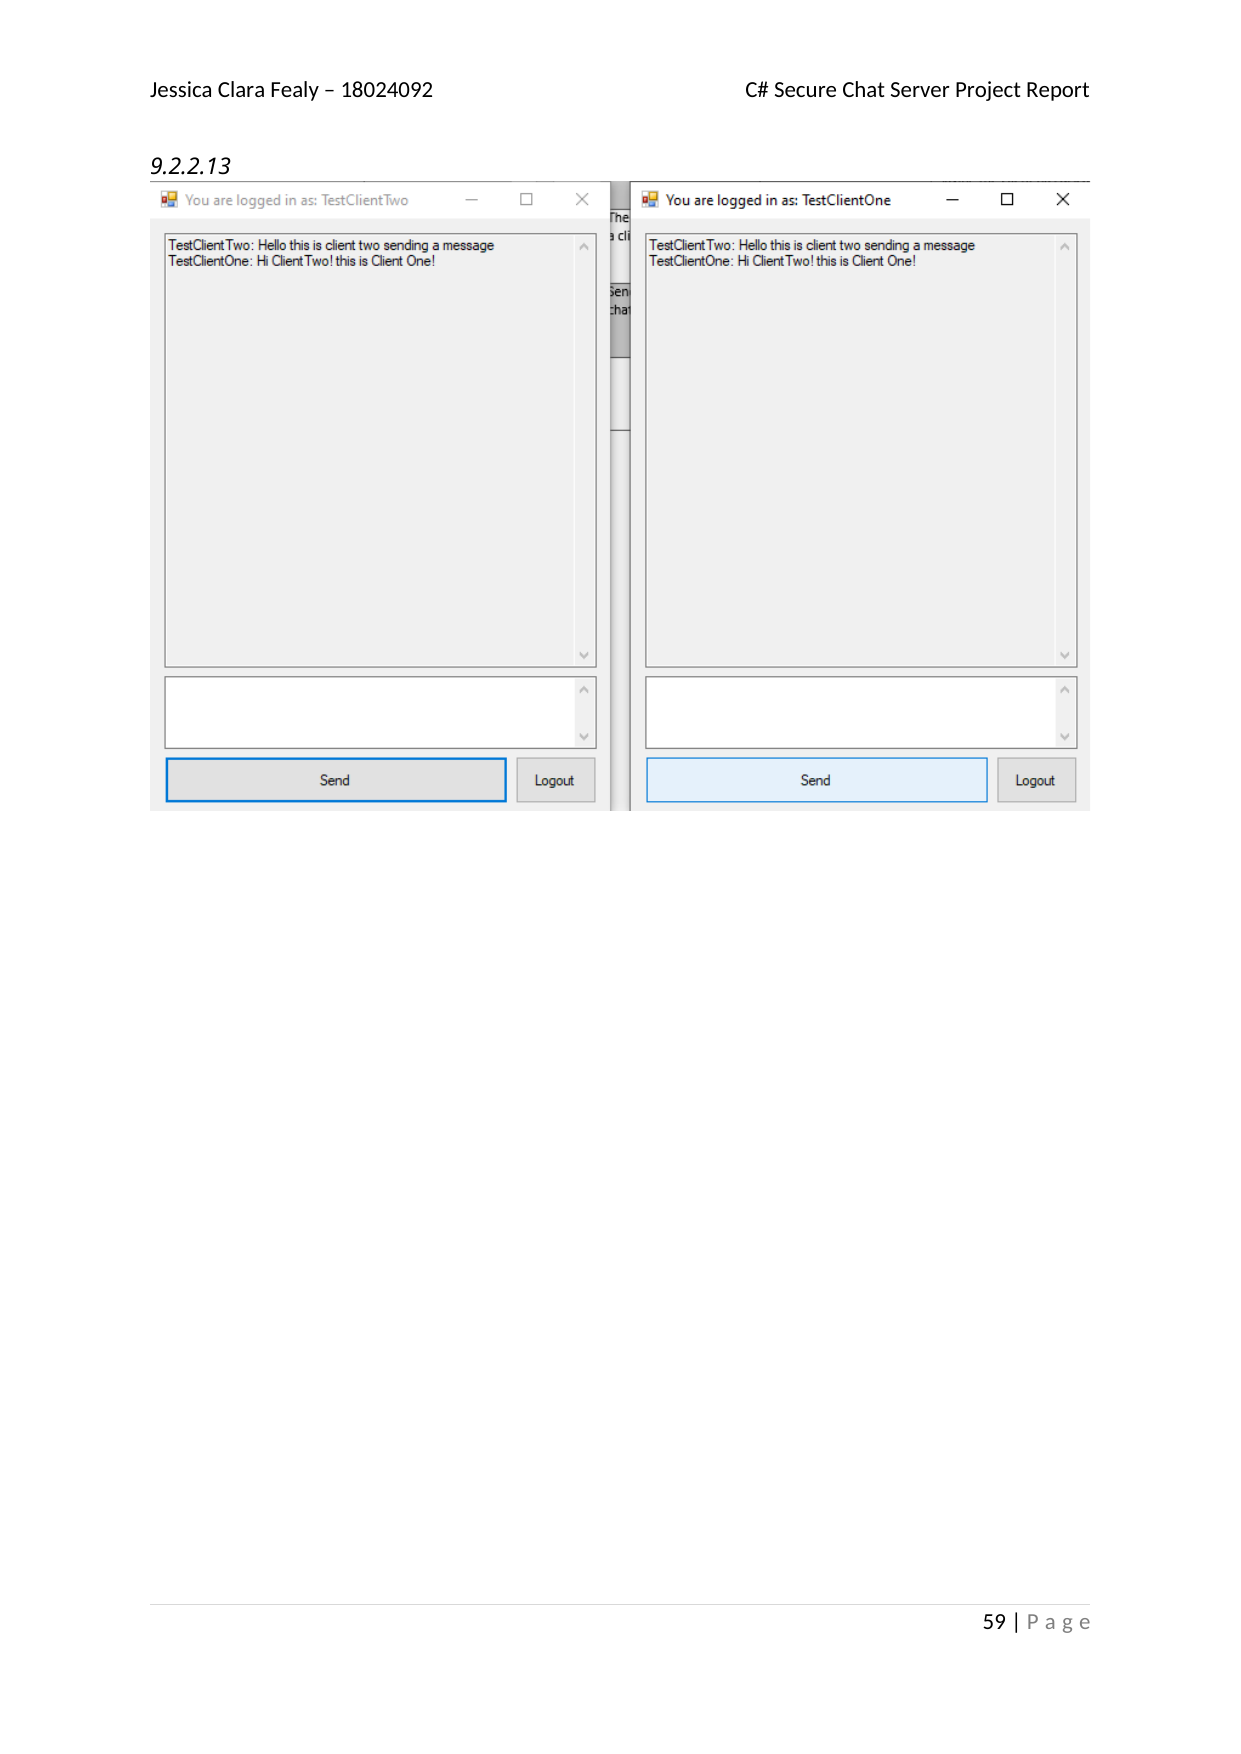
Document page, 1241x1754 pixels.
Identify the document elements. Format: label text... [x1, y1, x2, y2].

subtitle 9.2.2.13 [150, 150, 1090, 181]
